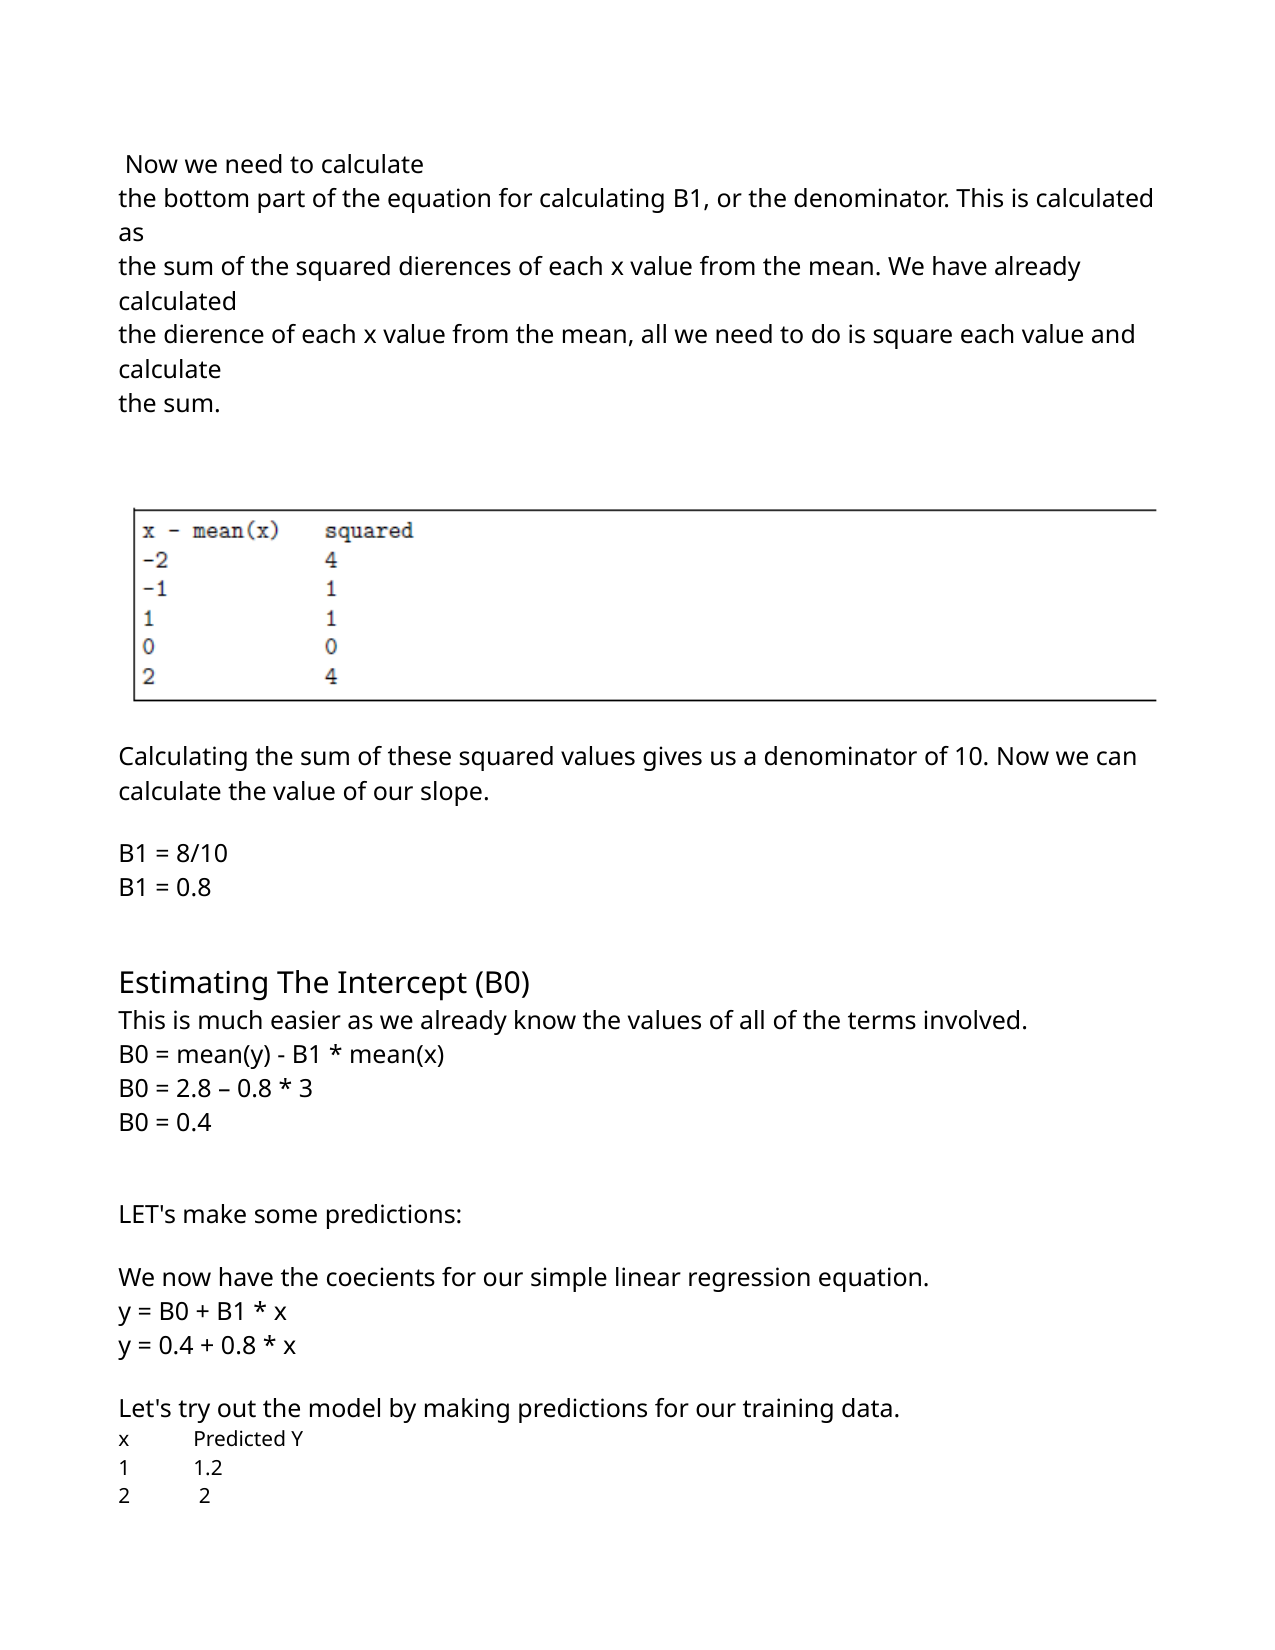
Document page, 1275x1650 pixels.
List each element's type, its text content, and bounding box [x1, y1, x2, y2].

text 1 1.2 [118, 1453, 1157, 1481]
text Estimating The Intercept (B0) [118, 962, 1157, 1003]
text the dierence of each x value from the mean, all we need to do is square each value and calculate [118, 317, 1157, 385]
text Let's try out the model by making predictions for our training data. [118, 1390, 1157, 1424]
text the bottom part of the equation for calculating B1, or the denominator. This is calculated as [118, 181, 1157, 249]
text Calculating the sum of these squared values gives us a denominator of 10. Now we can calculate the value of our slope. [118, 739, 1157, 807]
text We now have the coecients for our simple linear regression equation. [118, 1259, 1157, 1293]
text the sum of the squared dierences of each x value from the mean. We have already calculated [118, 249, 1157, 317]
text y = B0 + B1 * x [118, 1293, 1157, 1327]
text Now we need to calculate [118, 147, 1157, 181]
text B0 = mean(y) - B1 * mean(x) [118, 1037, 1157, 1071]
text This is much easier as we already know the values of all of the terms involved. [118, 1003, 1157, 1037]
text B0 = 2.8 – 0.8 * 3 [118, 1071, 1157, 1105]
text B1 = 0.8 [118, 870, 1157, 904]
text LET's make some predictions: [118, 1196, 1157, 1231]
text x Predicted Y [118, 1424, 1157, 1453]
text the sum. [118, 385, 1157, 419]
text 2 2 [118, 1481, 1157, 1509]
text y = 0.4 + 0.8 * x [118, 1327, 1157, 1361]
text B0 = 0.4 [118, 1105, 1157, 1139]
text B1 = 8/10 [118, 836, 1157, 870]
picture [118, 505, 1157, 711]
